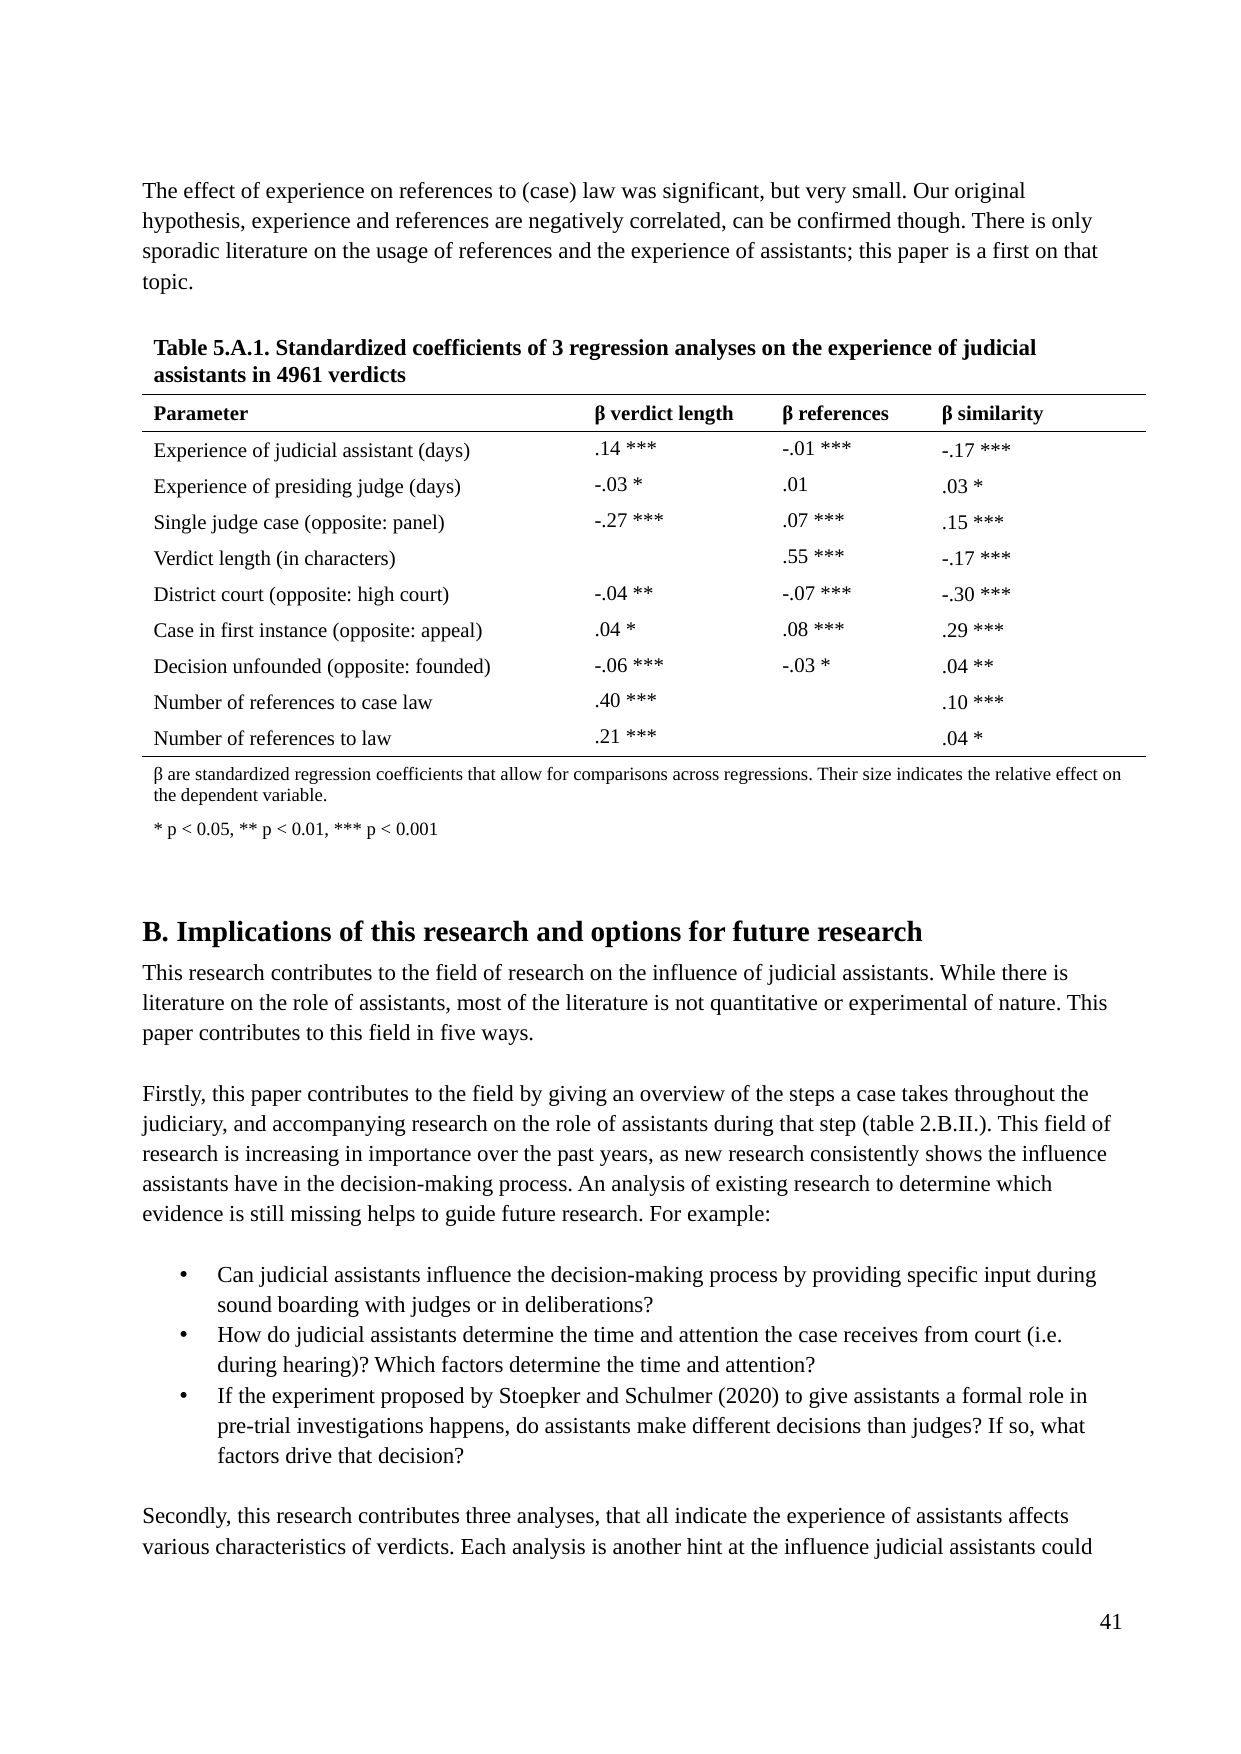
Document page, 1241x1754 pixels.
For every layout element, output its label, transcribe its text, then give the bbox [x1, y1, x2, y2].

text This research contributes to the field of research on the influence of judicial assistants. While there is literature on the role of assistants, most of the literature is not quantitative or experimental of nature. This paper contributes to this field in five ways. [142, 959, 1122, 1046]
table_cell .29 *** [930, 613, 1146, 648]
table_cell Single judge case (opposite: panel) [142, 504, 583, 540]
table_cell .21 *** [583, 720, 771, 756]
table_cell Verdict length (in characters) [142, 540, 583, 576]
text The effect of experience on references to (case) law was significant, but very small. Our original hypothesis, experience and references are negatively correlated, can be confirmed though. There is only sporadic literature on the usage of references and the experience of assistants; this paper is a first on that topic. [142, 177, 1122, 294]
table_cell -.17 *** [930, 540, 1146, 576]
table_cell .07 *** [771, 504, 930, 540]
table_cell β are standardized regression coefficients that allow for comparisons across regressions. Their size indicates the relative effect on the dependent variable. * p < 0.05, ** p < 0.01, *** p < 0.001 [142, 757, 1146, 846]
table_cell .03 * [930, 468, 1146, 504]
table_cell Experience of judicial assistant (days) [142, 432, 583, 468]
table_cell .15 *** [930, 504, 1146, 540]
table_cell -.03 * [583, 468, 771, 504]
table_cell District court (opposite: high court) [142, 576, 583, 612]
table_cell [771, 720, 930, 756]
table_cell -.01 *** [771, 432, 930, 468]
table_cell .10 *** [930, 684, 1146, 720]
table_cell Number of references to law [142, 720, 583, 756]
subtitle B. Implications of this research and options for future research [142, 914, 1122, 948]
table_cell β references [771, 395, 930, 431]
table_cell .04 * [583, 613, 771, 648]
table_cell .04 * [930, 720, 1146, 756]
table_header Table 5.A.1. Standardized coefficients of 3 regression analyses on the experience of judicial assistants in 4961 verdicts [142, 328, 1146, 393]
table_cell -.06 *** [583, 648, 771, 684]
text Secondly, this research contributes three analyses, that all indicate the experience of assistants affects various characteristics of verdicts. Each analysis is another hint at the influence judicial assistants could [142, 1503, 1122, 1559]
list Can judicial assistants influence the decision-making process by providing specific input during sound boarding with judges or in deliberations? [179, 1261, 1122, 1317]
table_cell .08 *** [771, 613, 930, 648]
table_cell Experience of presiding judge (days) [142, 468, 583, 504]
table_cell -.17 *** [930, 432, 1146, 468]
table_cell [583, 540, 771, 576]
table_cell .01 [771, 468, 930, 504]
table_cell .04 ** [930, 648, 1146, 684]
text Firstly, this paper contributes to the field by giving an overview of the steps a case takes throughout the judiciary, and accompanying research on the role of assistants during that step (table 2.B.II.). This field of research is increasing in importance over the past years, as new research consistently shows the influence assistants have in the decision-making process. An analysis of existing research to determine which evidence is still missing helps to guide future research. For example: [142, 1080, 1122, 1227]
table_cell Case in first instance (opposite: appeal) [142, 613, 583, 648]
table_cell [771, 684, 930, 720]
table_cell Number of references to case law [142, 684, 583, 720]
table_cell -.07 *** [771, 576, 930, 612]
table_cell -.04 ** [583, 576, 771, 612]
table_cell .40 *** [583, 684, 771, 720]
table_cell Decision unfounded (opposite: founded) [142, 648, 583, 684]
table_cell -.27 *** [583, 504, 771, 540]
table_cell β similarity [930, 395, 1146, 431]
list How do judicial assistants determine the time and attention the case receives from court (i.e. during hearing)? Which factors determine the time and attention? [179, 1321, 1122, 1378]
table_cell β verdict length [583, 395, 771, 431]
list If the experiment proposed by Stoepker and Schulmer (2020) to give assistants a formal role in pre-trial investigations happens, do assistants make different decisions than judges? If so, what factors drive that decision? [179, 1382, 1122, 1468]
table_cell Parameter [142, 395, 583, 431]
table_cell .55 *** [771, 540, 930, 576]
table_cell .14 *** [583, 432, 771, 468]
table_cell -.03 * [771, 648, 930, 684]
table_cell -.30 *** [930, 576, 1146, 612]
